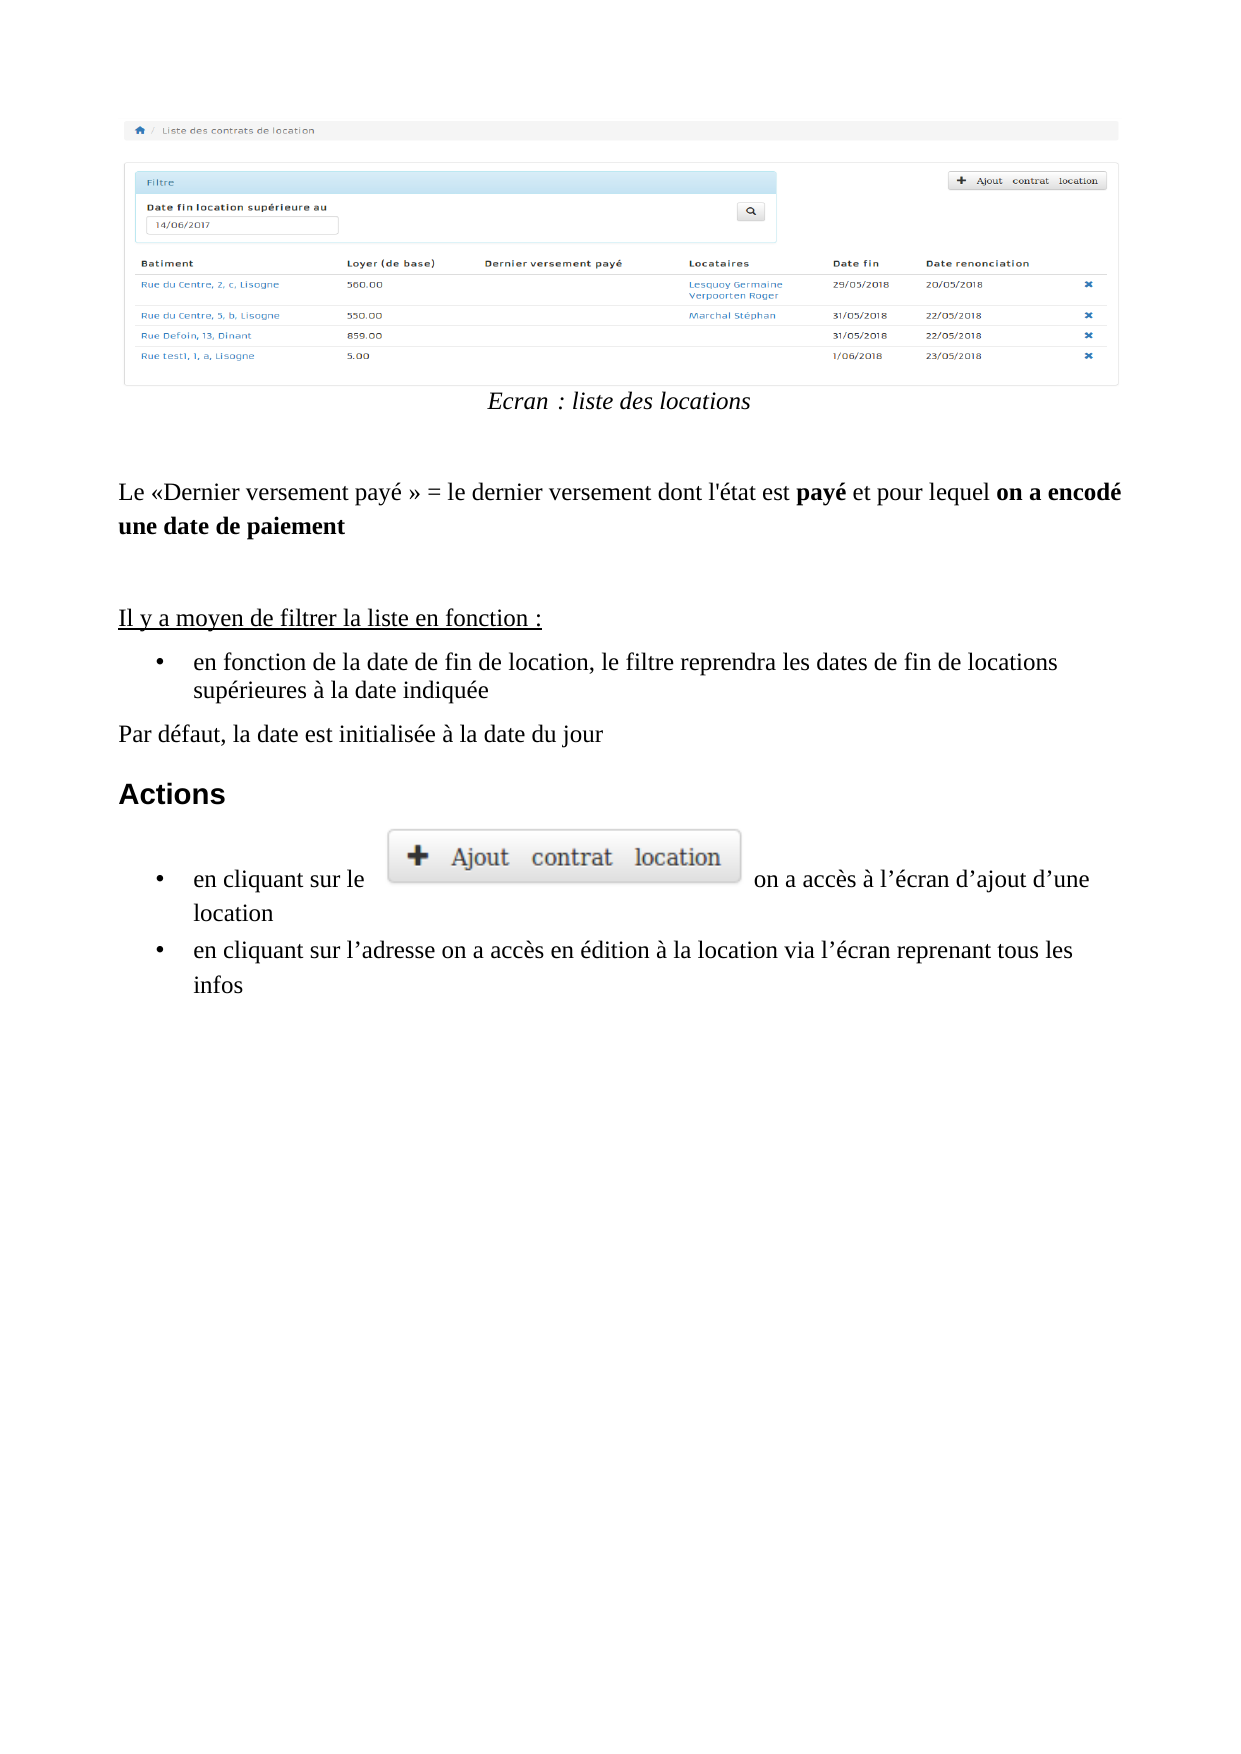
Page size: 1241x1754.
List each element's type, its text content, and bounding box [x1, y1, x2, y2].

subtitle Actions [118, 777, 1122, 811]
list en fonction de la date de fin de location, le filtre reprendra les dates de fin de locations supérieures à la date indiquée [156, 647, 1122, 704]
text Il y a moyen de filtrer la liste en fonction : [118, 603, 1122, 632]
text Le «Dernier versement payé » = le dernier versement dont l'état est payé et pour lequel on a encodé une date de paiement [118, 477, 1122, 540]
picture [118, 118, 1123, 387]
list en cliquant sur le on a accès à l’écran d’ajout d’une location [156, 823, 1122, 927]
list en cliquant sur l’adresse on a accès en édition à la location via l’écran reprenant tous les infos [156, 936, 1122, 999]
picture [383, 823, 748, 888]
text Ecran : liste des locations [118, 387, 1122, 415]
text Par défaut, la date est initialisée à la date du jour [118, 719, 1122, 748]
